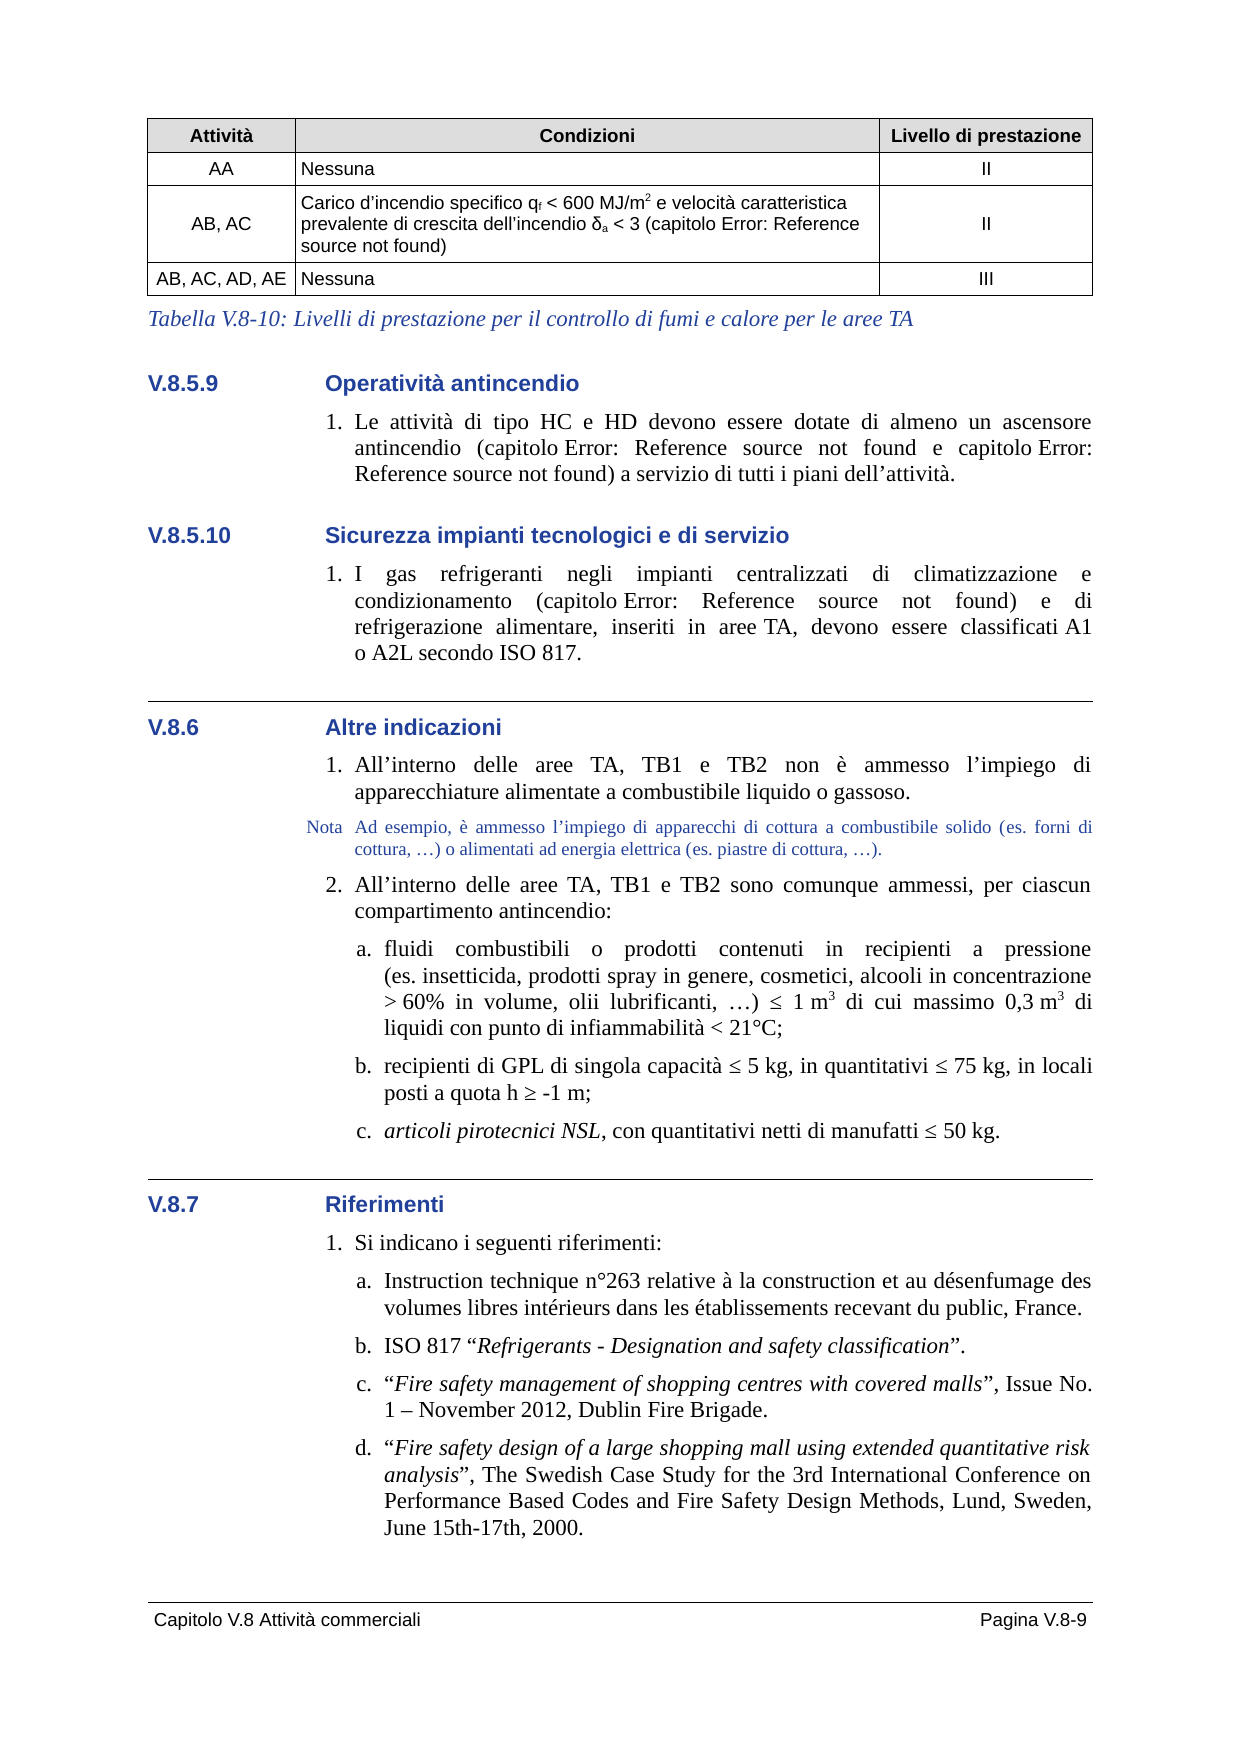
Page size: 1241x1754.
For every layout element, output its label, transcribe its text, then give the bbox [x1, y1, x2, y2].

text Tabella V.8-10: Livelli di prestazione per il controllo di fumi e calore per le aree TA [148, 305, 1093, 331]
list Instruction technique n°263 relative à la construction et au désenfumage des volumes libres intérieurs dans les établissements recevant du public, France. [372, 1267, 1093, 1320]
list “Fire safety management of shopping centres with covered malls”, Issue No. 1 – November 2012, Dublin Fire Brigade. [372, 1370, 1093, 1423]
table_cell AB, AC, AD, AE [148, 263, 295, 295]
list Ad esempio, è ammesso l’impiego di apparecchi di cottura a combustibile solido (es. forni di cottura, …) o alimentati ad energia elettrica (es. piastre di cottura, …). [342, 816, 1093, 859]
list I gas refrigeranti negli impianti centralizzati di climatizzazione e condizionamento (capitolo Errore: sorgente del riferimento non trovata) e di refrigerazione alimentare, inseriti in aree TA, devono essere classificati A1 o A2L secondo ISO 817. [342, 560, 1093, 666]
table_cell II [880, 186, 1092, 262]
list fluidi combustibili o prodotti contenuti in recipienti a pressione (es. insetticida, prodotti spray in genere, cosmetici, alcooli in concentrazione > 60% in volume, olii lubrificanti, …) ≤ 1 m3 di cui massimo 0,3 m3 di liquidi con punto di infiammabilità < 21°C; [372, 935, 1093, 1041]
table_cell Carico d’incendio specifico qf < 600 MJ/m2 e velocità caratteristica prevalente di crescita dell’incendio δa < 3 (capitolo Errore: sorgente del riferimento non trovata) [296, 186, 879, 262]
table_header Livello di prestazione [880, 119, 1092, 152]
list Si indicano i seguenti riferimenti: [342, 1229, 1093, 1256]
table_cell Nessuna [296, 263, 879, 295]
table_header Attività [148, 119, 295, 152]
subtitle Sicurezza impianti tecnologici e di servizio [148, 522, 1093, 548]
list All’interno delle aree TA, TB1 e TB2 sono comunque ammessi, per ciascun compartimento antincendio: [342, 871, 1093, 924]
table_cell II [880, 153, 1092, 185]
table_header Condizioni [296, 119, 879, 152]
list articoli pirotecnici NSL, con quantitativi netti di manufatti ≤ 50 kg. [372, 1117, 1093, 1143]
list ISO 817 “Refrigerants - Designation and safety classification”. [372, 1332, 1093, 1358]
table_cell AB, AC [148, 186, 295, 262]
table_cell AA [148, 153, 295, 185]
list recipienti di GPL di singola capacità ≤ 5 kg, in quantitativi ≤ 75 kg, in locali posti a quota h ≥ -1 m; [372, 1053, 1093, 1105]
subtitle Riferimenti [148, 1180, 1093, 1217]
table_cell III [880, 263, 1092, 295]
subtitle Altre indicazioni [148, 702, 1093, 740]
table_cell Nessuna [296, 153, 879, 185]
list Le attività di tipo HC e HD devono essere dotate di almeno un ascensore antincendio (capitolo Errore: sorgente del riferimento non trovata e capitolo Errore: sorgente del riferimento non trovata) a servizio di tutti i piani dell’attività. [342, 408, 1093, 487]
list “Fire safety design of a large shopping mall using extended quantitative risk analysis”, The Swedish Case Study for the 3rd International Conference on Performance Based Codes and Fire Safety Design Methods, Lund, Sweden, June 15th-17th, 2000. [372, 1434, 1093, 1540]
subtitle Operatività antincendio [148, 369, 1093, 396]
list All’interno delle aree TA, TB1 e TB2 non è ammesso l’impiego di apparecchiature alimentate a combustibile liquido o gassoso. [342, 752, 1093, 804]
